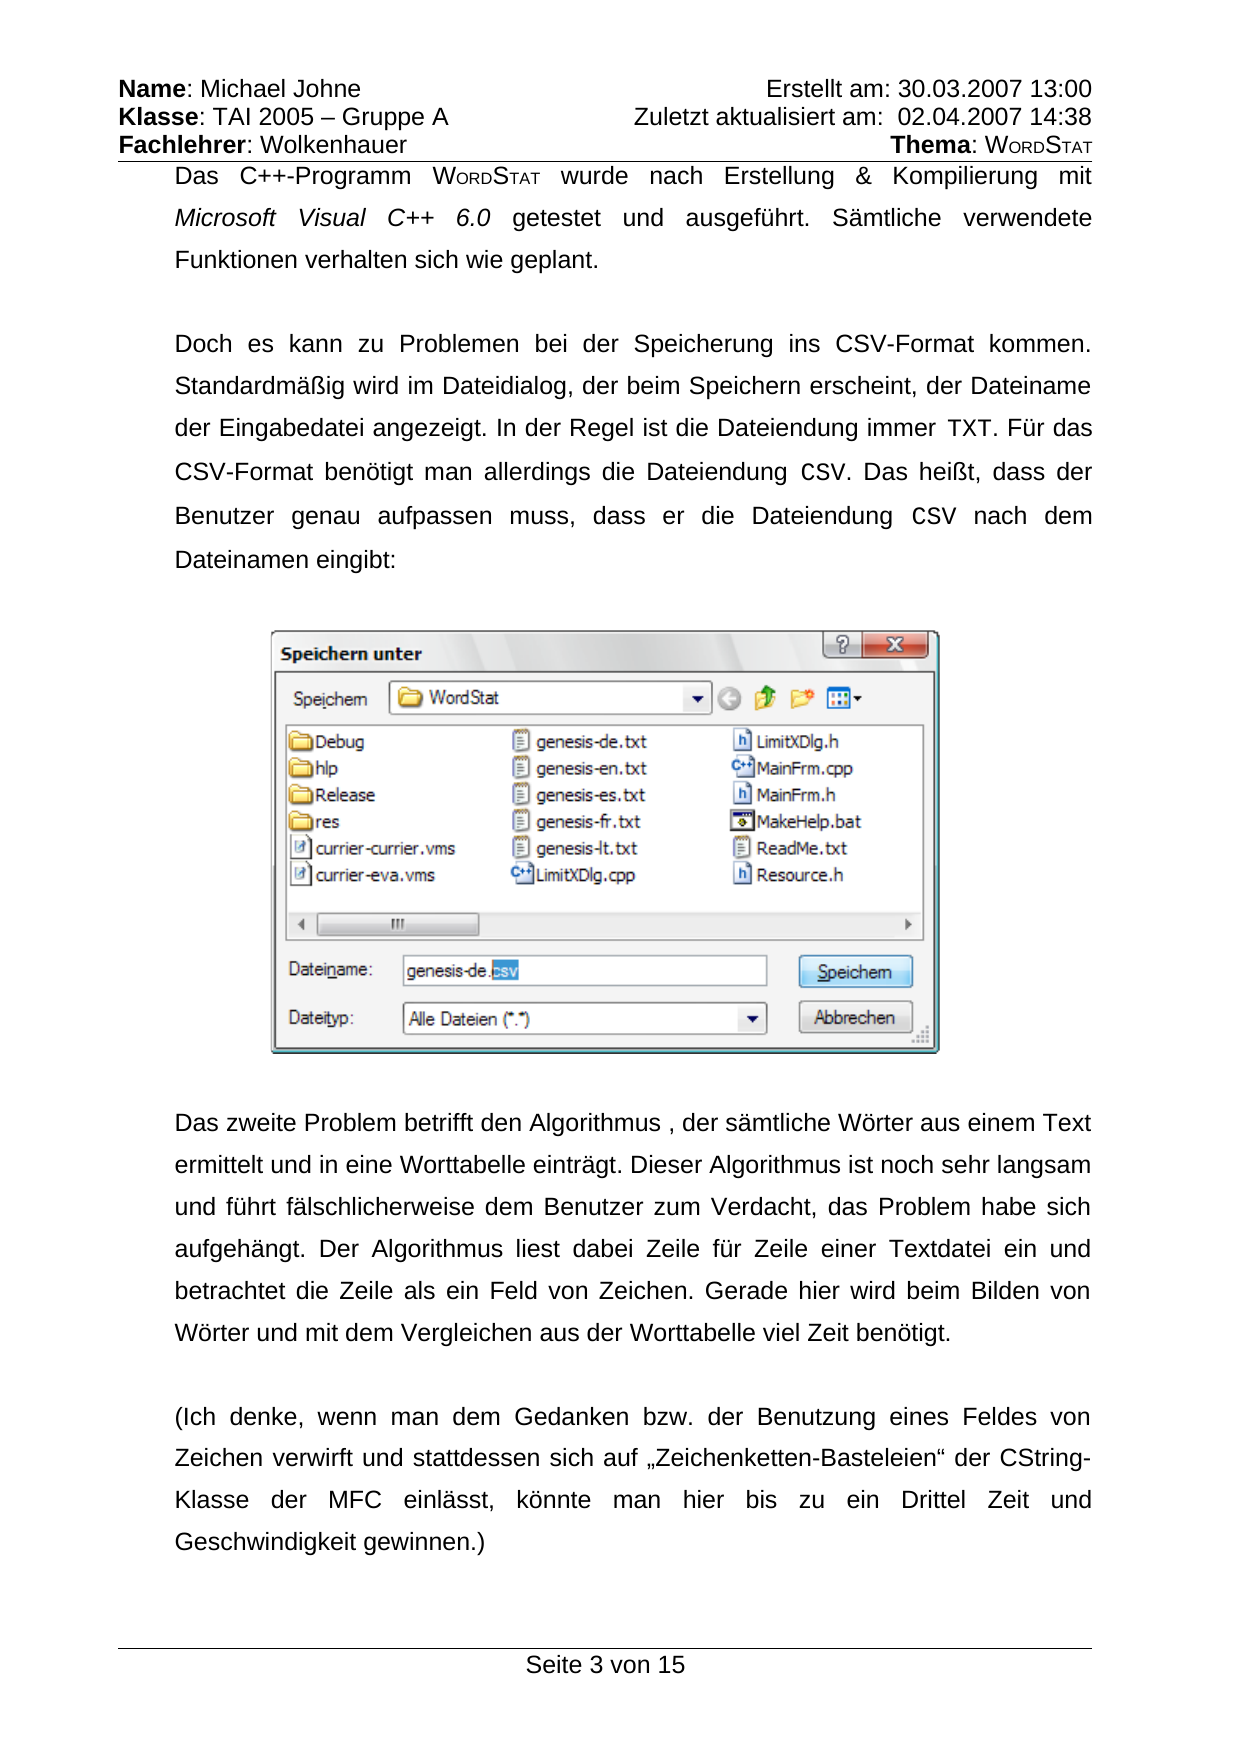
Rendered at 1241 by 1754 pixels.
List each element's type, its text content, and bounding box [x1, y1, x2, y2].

text Das zweite Problem betrifft den Algorithmus , der sämtliche Wörter aus einem Text ermittelt und in eine Worttabelle einträgt. Dieser Algorithmus ist noch sehr langsam und führt fälschlicherweise dem Benutzer zum Verdacht, das Problem habe sich aufgehängt. Der Algorithmus liest dabei Zeile für Zeile einer Textdatei ein und betrachtet die Zeile als ein Feld von Zeichen. Gerade hier wird beim Bilden von Wörter und mit dem Vergleichen aus der Worttabelle viel Zeit benötigt. [174, 1109, 1093, 1347]
text (Ich denke, wenn man dem Gedanken bzw. der Benutzung eines Feldes von Zeichen verwirft und stattdessen sich auf „Zeichenketten-Basteleien“ der CString-Klasse der MFC einlässt, könnte man hier bis zu ein Drittel Zeit und Geschwindigkeit gewinnen.) [174, 1402, 1093, 1556]
picture [270, 630, 940, 1054]
text Das C++-Programm WordStat wurde nach Erstellung & Kompilierung mit Microsoft Visual C++ 6.0 getestet und ausgeführt. Sämtliche verwendete Funktionen verhalten sich wie geplant. [174, 162, 1093, 274]
text Doch es kann zu Problemen bei der Speicherung ins CSV-Format kommen. Standardmäßig wird im Dateidialog, der beim Speichern erscheint, der Dateiname der Eingabedatei angezeigt. In der Regel ist die Dateiendung immer TXT. Für das CSV-Format benötigt man allerdings die Dateiendung CSV. Das heißt, dass der Benutzer genau aufpassen muss, dass er die Dateiendung CSV nach dem Dateinamen eingibt: [174, 330, 1093, 574]
